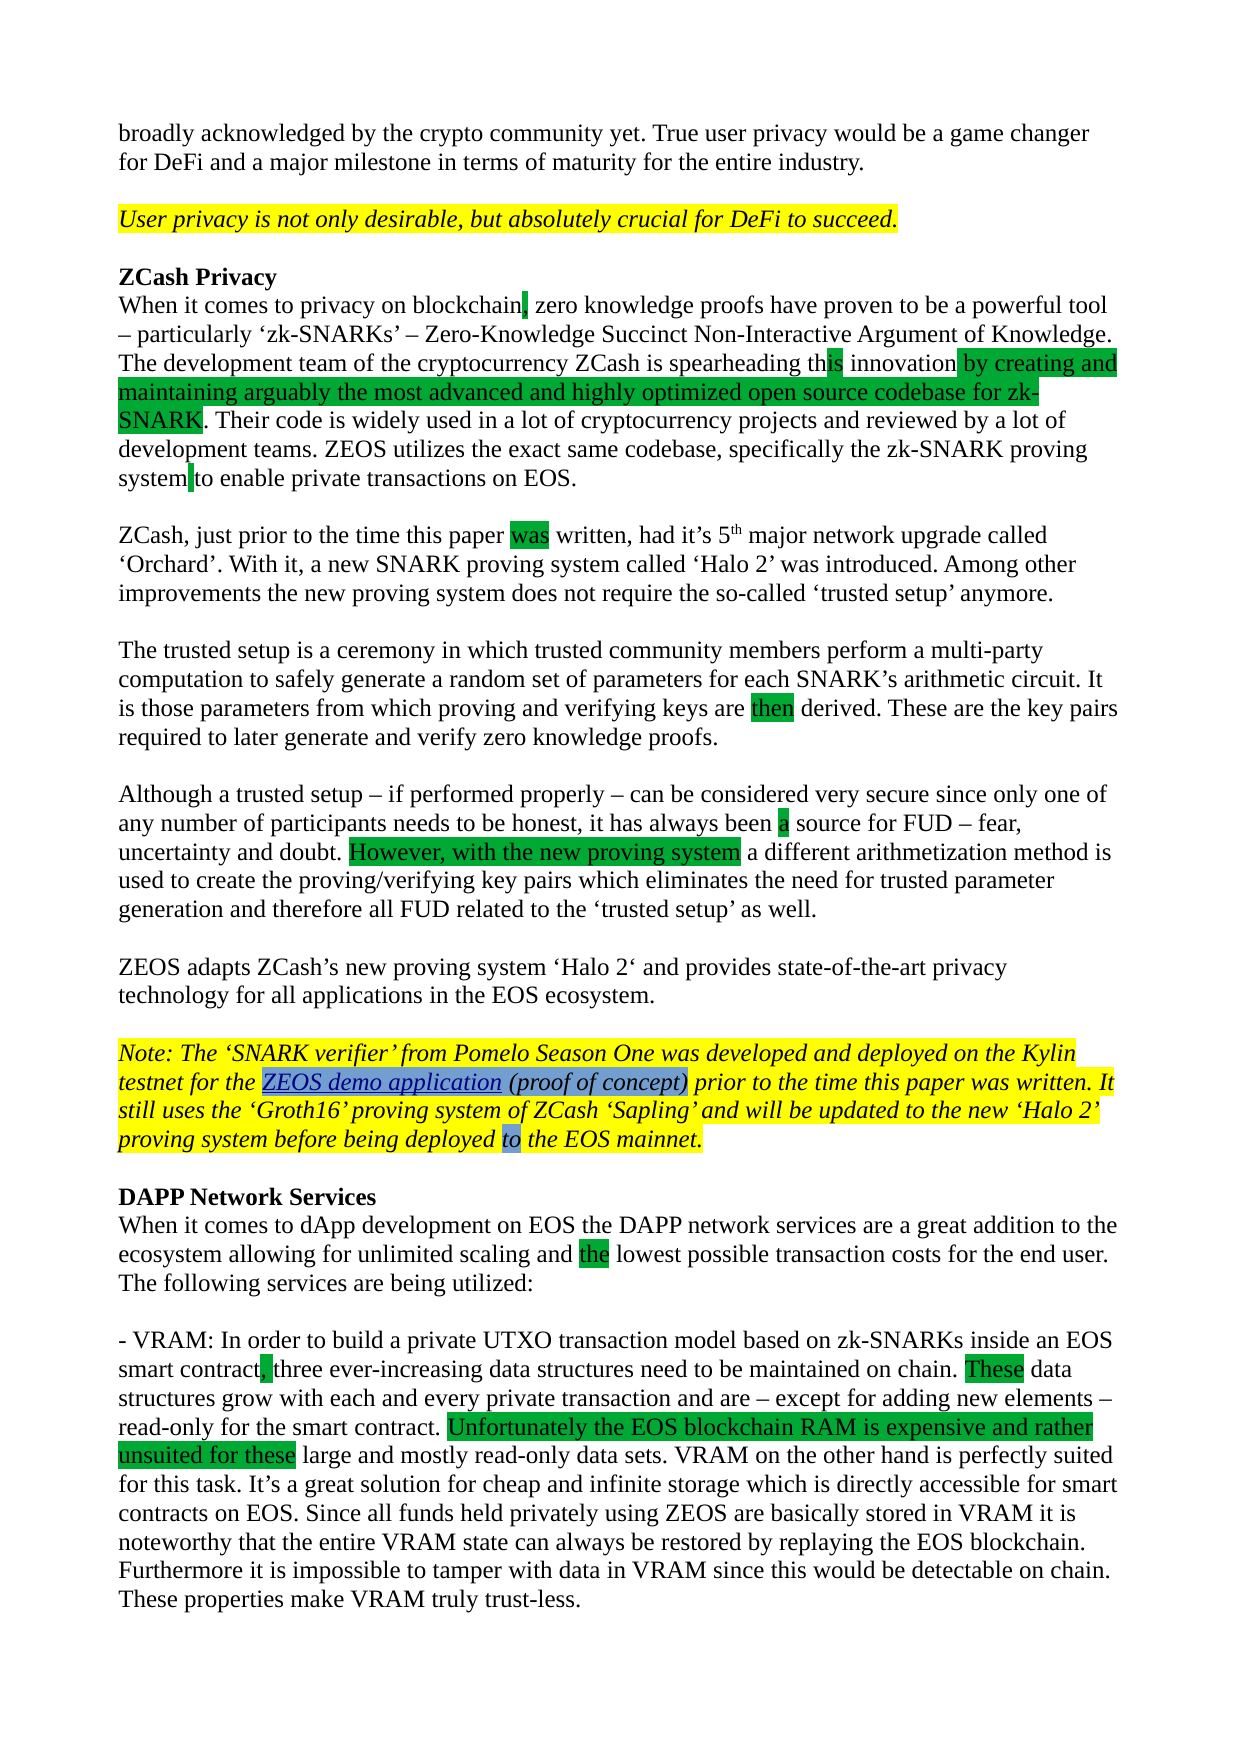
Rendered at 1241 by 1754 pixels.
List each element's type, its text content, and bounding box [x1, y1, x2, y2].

text DAPP Network Services [118, 1182, 1122, 1211]
text - VRAM: In order to build a private UTXO transaction model based on zk-SNARKs inside an EOS smart contract, three ever-increasing data structures need to be maintained on chain. These data structures grow with each and every private transaction and are – except for adding new elements – read-only for the smart contract. Unfortunately the EOS blockchain RAM is expensive and rather unsuited for these large and mostly read-only data sets. VRAM on the other hand is perfectly suited for this task. It’s a great solution for cheap and infinite storage which is directly accessible for smart contracts on EOS. Since all funds held privately using ZEOS are basically stored in VRAM it is noteworthy that the entire VRAM state can always be restored by replaying the EOS blockchain. Furthermore it is impossible to tamper with data in VRAM since this would be detectable on chain. These properties make VRAM truly trust-less. [118, 1326, 1122, 1613]
text Although a trusted setup – if performed properly – can be considered very secure since only one of any number of participants needs to be honest, it has always been a source for FUD – fear, uncertainty and doubt. However, with the new proving system a different arithmetization method is used to create the proving/verifying key pairs which eliminates the need for trusted parameter generation and therefore all FUD related to the ‘trusted setup’ as well. [118, 779, 1122, 923]
text ZEOS adapts ZCash’s new proving system ‘Halo 2‘ and provides state-of-the-art privacy technology for all applications in the EOS ecosystem. [118, 952, 1122, 1009]
text ZCash Privacy [118, 262, 1122, 291]
text Note: The ‘SNARK verifier’ from Pomelo Season One was developed and deployed on the Kylin testnet for the ZEOS demo application (proof of concept) prior to the time this paper was written. It still uses the ‘Groth16’ proving system of ZCash ‘Sapling’ and will be updated to the new ‘Halo 2’ proving system before being deployed to the EOS mainnet. [118, 1038, 1122, 1153]
text When it comes to privacy on blockchain, zero knowledge proofs have proven to be a powerful tool – particularly ‘zk-SNARKs’ – Zero-Knowledge Succinct Non-Interactive Argument of Knowledge. The development team of the cryptocurrency ZCash is spearheading this innovation by creating and maintaining arguably the most advanced and highly optimized open source codebase for zk-SNARK. Their code is widely used in a lot of cryptocurrency projects and reviewed by a lot of development teams. ZEOS utilizes the exact same codebase, specifically the zk-SNARK proving system to enable private transactions on EOS. [118, 291, 1122, 492]
text When it comes to dApp development on EOS the DAPP network services are a great addition to the ecosystem allowing for unlimited scaling and the lowest possible transaction costs for the end user. The following services are being utilized: [118, 1211, 1122, 1297]
text broadly acknowledged by the crypto community yet. True user privacy would be a game changer for DeFi and a major milestone in terms of maturity for the entire industry. [118, 118, 1122, 176]
text The trusted setup is a ceremony in which trusted community members perform a multi-party computation to safely generate a random set of parameters for each SNARK’s arithmetic circuit. It is those parameters from which proving and verifying keys are then derived. These are the key pairs required to later generate and verify zero knowledge proofs. [118, 636, 1122, 751]
text User privacy is not only desirable, but absolutely crucial for DeFi to succeed. [118, 204, 1122, 233]
text ZCash, just prior to the time this paper was written, had it’s 5th major network upgrade called ‘Orchard’. With it, a new SNARK proving system called ‘Halo 2’ was introduced. Among other improvements the new proving system does not require the so-called ‘trusted setup’ anymore. [118, 521, 1122, 607]
